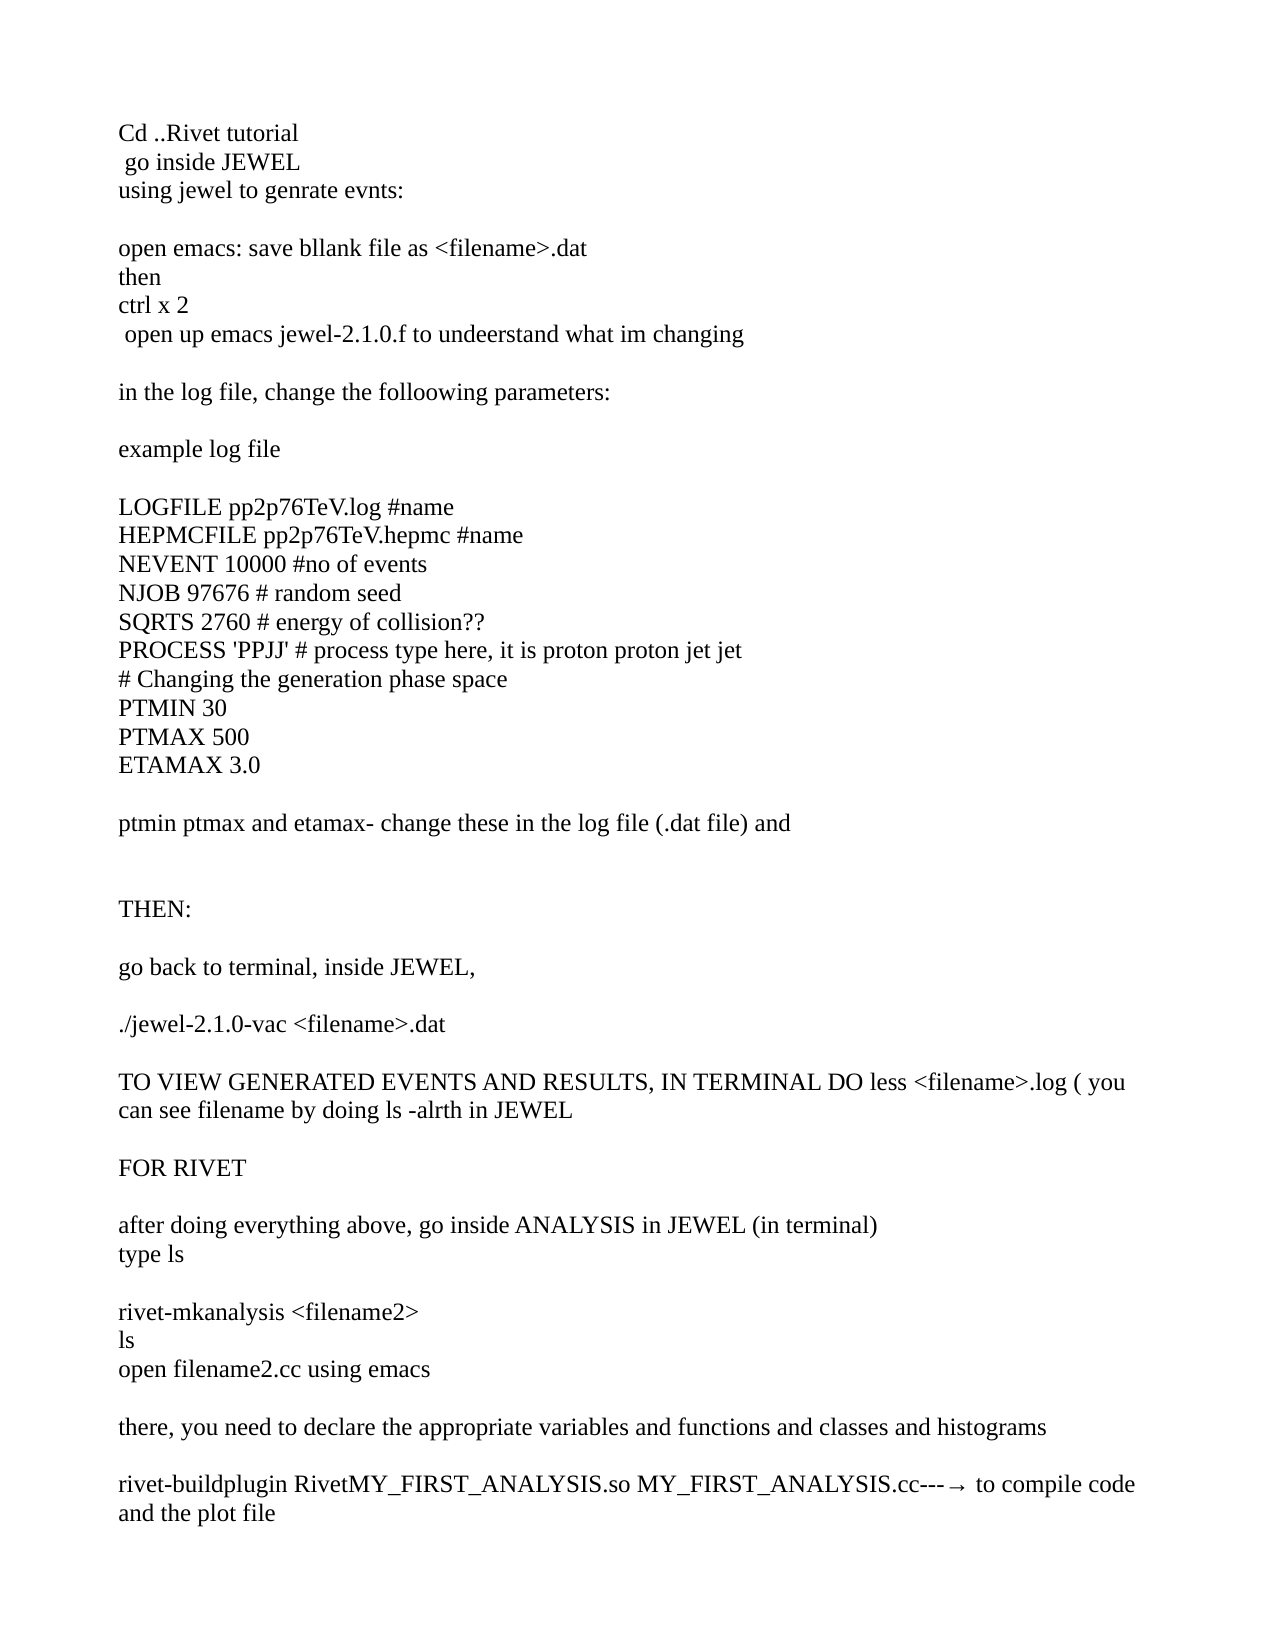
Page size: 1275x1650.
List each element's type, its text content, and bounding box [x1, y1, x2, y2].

text NEVENT 10000 #no of events [118, 549, 1157, 578]
text PROCESS 'PPJJ' # process type here, it is proton proton jet jet [118, 636, 1157, 664]
text ptmin ptmax and etamax- change these in the log file (.dat file) and [118, 808, 1157, 837]
text in the log file, change the folloowing parameters: [118, 377, 1157, 406]
text NJOB 97676 # random seed [118, 578, 1157, 607]
text SQRTS 2760 # energy of collision?? [118, 607, 1157, 636]
text rivet-mkanalysis <filename2> [118, 1297, 1157, 1326]
text HEPMCFILE pp2p76TeV.hepmc #name [118, 521, 1157, 549]
text using jewel to genrate evnts: [118, 176, 1157, 204]
text TO VIEW GENERATED EVENTS AND RESULTS, IN TERMINAL DO less <filename>.log ( you can see filename by doing ls -alrth in JEWEL [118, 1067, 1157, 1124]
text go back to terminal, inside JEWEL, [118, 952, 1157, 981]
text ./jewel-2.1.0-vac <filename>.dat [118, 1009, 1157, 1038]
text open emacs: save bllank file as <filename>.dat [118, 233, 1157, 262]
text type ls [118, 1239, 1157, 1268]
text ctrl x 2 [118, 291, 1157, 319]
text PTMIN 30 [118, 693, 1157, 722]
text example log file [118, 434, 1157, 463]
text THEN: [118, 894, 1157, 923]
text FOR RIVET [118, 1153, 1157, 1182]
text ETAMAX 3.0 [118, 751, 1157, 779]
text Cd ..Rivet tutorial [118, 118, 1157, 147]
text PTMAX 500 [118, 722, 1157, 751]
text there, you need to declare the appropriate variables and functions and classes and histograms [118, 1412, 1157, 1441]
text # Changing the generation phase space [118, 664, 1157, 693]
text after doing everything above, go inside ANALYSIS in JEWEL (in terminal) [118, 1211, 1157, 1239]
text open up emacs jewel-2.1.0.f to undeerstand what im changing [118, 319, 1157, 348]
text open filename2.cc using emacs [118, 1354, 1157, 1383]
text rivet-buildplugin RivetMY_FIRST_ANALYSIS.so MY_FIRST_ANALYSIS.cc---→ to compile code and the plot file [118, 1469, 1157, 1527]
text then [118, 262, 1157, 291]
text go inside JEWEL [118, 147, 1157, 176]
text ls [118, 1326, 1157, 1354]
text LOGFILE pp2p76TeV.log #name [118, 492, 1157, 521]
